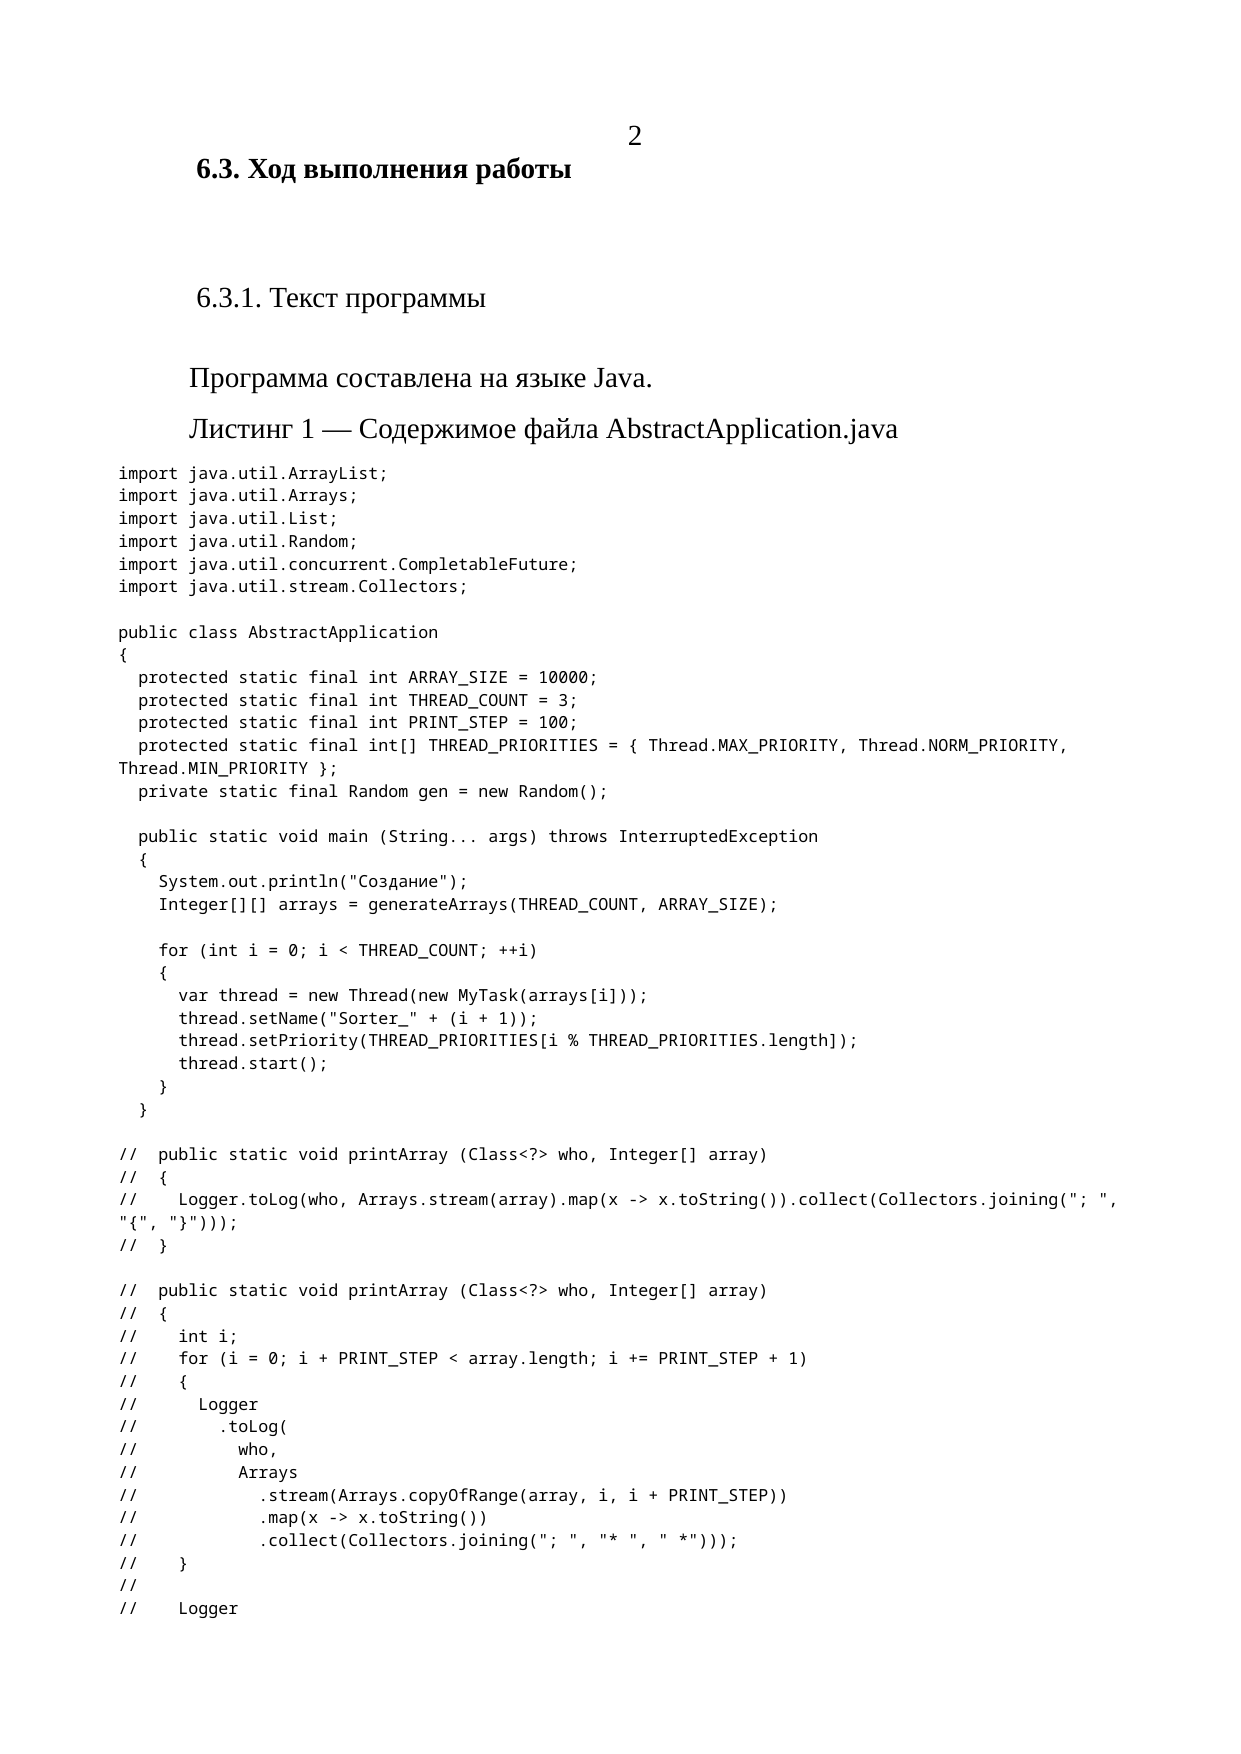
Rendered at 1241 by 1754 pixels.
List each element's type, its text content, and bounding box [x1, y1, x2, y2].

text // .stream(Arrays.copyOfRange(array, i, i + PRINT_STEP)) [118, 1483, 1152, 1506]
text // [118, 1574, 1152, 1597]
text thread.start(); [118, 1052, 1152, 1074]
text // Logger [118, 1597, 1152, 1619]
text Integer[][] arrays = generateArrays(THREAD_COUNT, ARRAY_SIZE); [118, 893, 1152, 915]
text import java.util.ArrayList; [118, 461, 1152, 484]
text Листинг 1 — Содержимое файла AbstractApplication.java [118, 411, 1152, 444]
text // for (i = 0; i + PRINT_STEP < array.length; i += PRINT_STEP + 1) [118, 1347, 1152, 1369]
text protected static final int[] THREAD_PRIORITIES = { Thread.MAX_PRIORITY, Thread.NORM_PRIORITY, Thread.MIN_PRIORITY }; [118, 734, 1152, 779]
text import java.util.concurrent.CompletableFuture; [118, 552, 1152, 575]
text thread.setPriority(THREAD_PRIORITIES[i % THREAD_PRIORITIES.length]); [118, 1029, 1152, 1052]
text // } [118, 1551, 1152, 1574]
text var thread = new Thread(new MyTask(arrays[i])); [118, 983, 1152, 1006]
text } [118, 1097, 1152, 1120]
text // Logger.toLog(who, Arrays.stream(array).map(x -> x.toString()).collect(Collectors.joining("; ", "{", "}"))); [118, 1188, 1152, 1233]
text // int i; [118, 1324, 1152, 1347]
text // { [118, 1369, 1152, 1392]
text thread.setName("Sorter_" + (i + 1)); [118, 1006, 1152, 1029]
text // .map(x -> x.toString()) [118, 1506, 1152, 1528]
text // } [118, 1233, 1152, 1256]
text // Arrays [118, 1460, 1152, 1483]
text } [118, 1074, 1152, 1097]
subtitle Ход выполнения работы [118, 152, 1152, 185]
subtitle Текст программы [118, 280, 1152, 313]
text import java.util.Arrays; [118, 484, 1152, 507]
text // .collect(Collectors.joining("; ", "* ", " *"))); [118, 1528, 1152, 1551]
text // .toLog( [118, 1415, 1152, 1438]
text System.out.println("Создание"); [118, 870, 1152, 893]
text private static final Random gen = new Random(); [118, 779, 1152, 802]
text protected static final int PRINT_STEP = 100; [118, 711, 1152, 734]
text public class AbstractApplication [118, 620, 1152, 643]
text protected static final int ARRAY_SIZE = 10000; [118, 666, 1152, 688]
text import java.util.stream.Collectors; [118, 575, 1152, 597]
text { [118, 961, 1152, 983]
text protected static final int THREAD_COUNT = 3; [118, 688, 1152, 711]
text // { [118, 1165, 1152, 1188]
text import java.util.Random; [118, 529, 1152, 552]
text // Logger [118, 1392, 1152, 1415]
text // public static void printArray (Class<?> who, Integer[] array) [118, 1142, 1152, 1165]
text // { [118, 1301, 1152, 1324]
text // who, [118, 1438, 1152, 1460]
text Программа составлена на языке Java. [118, 361, 1152, 394]
text for (int i = 0; i < THREAD_COUNT; ++i) [118, 938, 1152, 961]
text public static void main (String... args) throws InterruptedException [118, 824, 1152, 847]
text // public static void printArray (Class<?> who, Integer[] array) [118, 1279, 1152, 1301]
text { [118, 847, 1152, 870]
text import java.util.List; [118, 507, 1152, 529]
text { [118, 643, 1152, 666]
